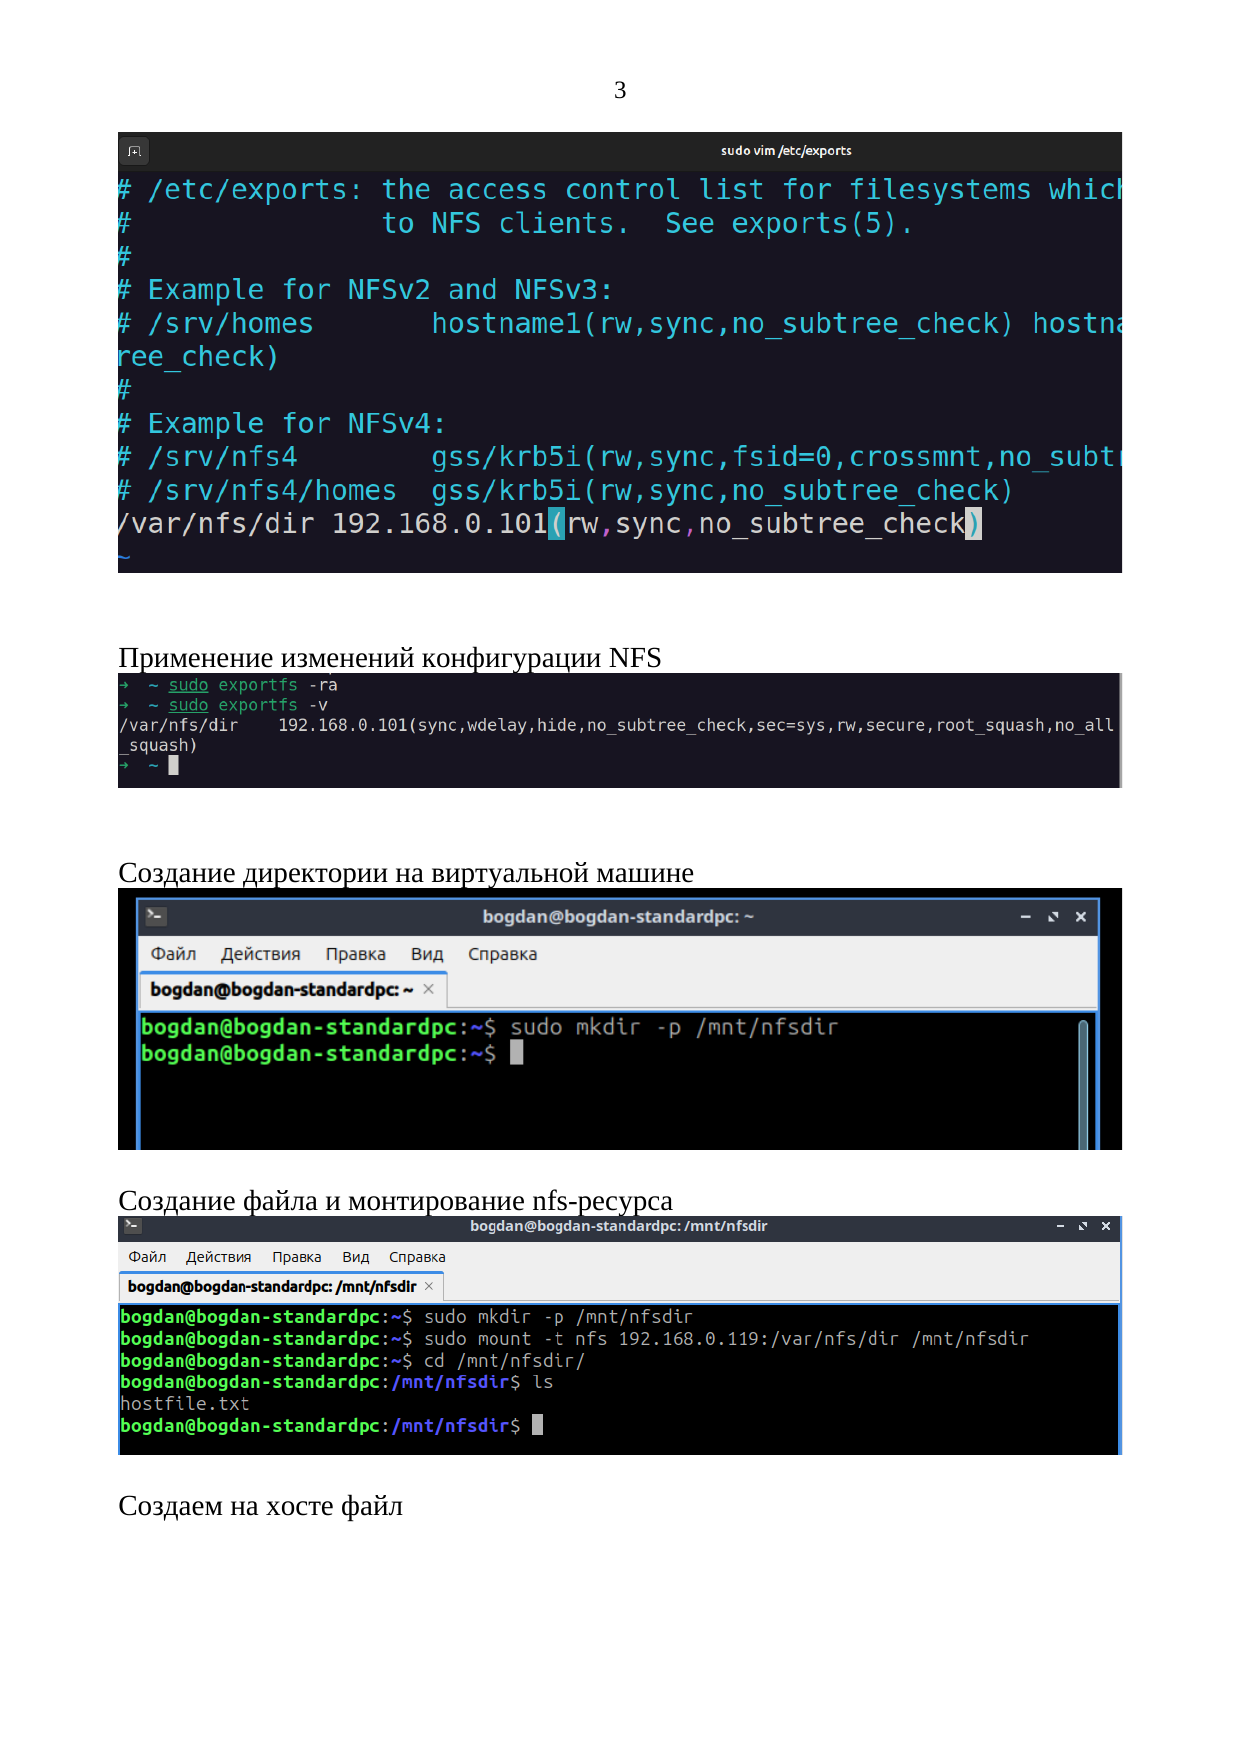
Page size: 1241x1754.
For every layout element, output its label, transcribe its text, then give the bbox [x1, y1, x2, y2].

text Создаем на хосте файл [118, 1488, 1122, 1522]
picture [118, 1216, 1123, 1455]
text Создание файла и монтирование nfs-ресурса [118, 1183, 1122, 1216]
picture [118, 888, 1123, 1150]
text Создание директории на виртуальной машине [118, 855, 1122, 888]
picture [118, 132, 1123, 573]
text Применение изменений конфигурации NFS [118, 640, 1122, 673]
picture [118, 673, 1123, 788]
